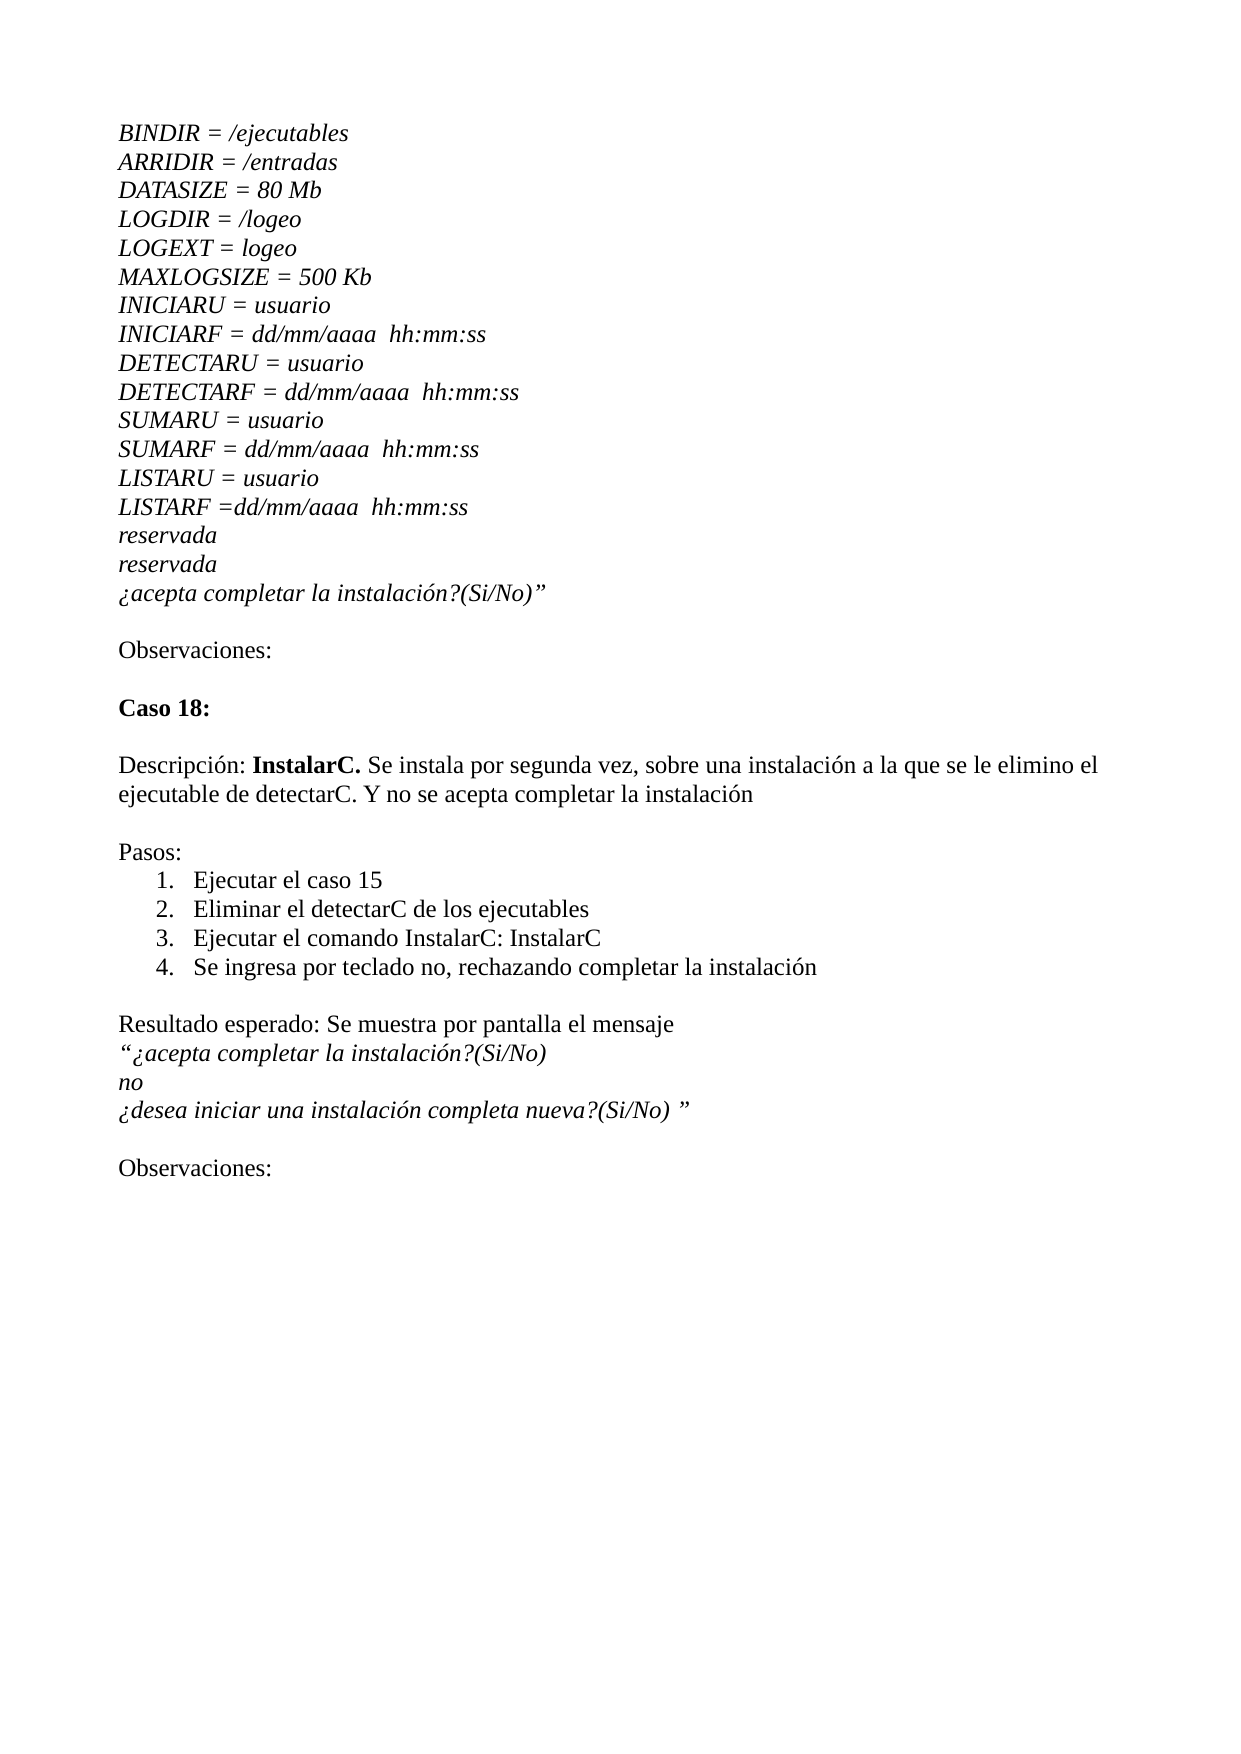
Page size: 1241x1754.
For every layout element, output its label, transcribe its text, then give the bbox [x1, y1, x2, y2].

text LOGEXT = logeo [118, 233, 1122, 262]
text Observaciones: [118, 1153, 1122, 1182]
text Observaciones: [118, 636, 1122, 664]
text INICIARU = usuario [118, 291, 1122, 319]
text DATASIZE = 80 Mb [118, 176, 1122, 204]
text Caso 18: [118, 693, 1122, 722]
text INICIARF = dd/mm/aaaa hh:mm:ss [118, 319, 1122, 348]
list Ejecutar el comando InstalarC: InstalarC [156, 923, 1122, 952]
text MAXLOGSIZE = 500 Kb [118, 262, 1122, 291]
text no [118, 1067, 1122, 1096]
text Descripción: InstalarC. Se instala por segunda vez, sobre una instalación a la que se le elimino el ejecutable de detectarC. Y no se acepta completar la instalación [118, 751, 1122, 808]
text reservada [118, 521, 1122, 549]
text Resultado esperado: Se muestra por pantalla el mensaje [118, 1009, 1122, 1038]
text DETECTARF = dd/mm/aaaa hh:mm:ss [118, 377, 1122, 406]
text ARRIDIR = /entradas [118, 147, 1122, 176]
text LOGDIR = /logeo [118, 204, 1122, 233]
list Ejecutar el caso 15 [156, 866, 1122, 894]
text “¿acepta completar la instalación?(Si/No) [118, 1038, 1122, 1067]
text DETECTARU = usuario [118, 348, 1122, 377]
text ¿desea iniciar una instalación completa nueva?(Si/No) ” [118, 1096, 1122, 1124]
text SUMARF = dd/mm/aaaa hh:mm:ss [118, 434, 1122, 463]
list Eliminar el detectarC de los ejecutables [156, 894, 1122, 923]
text BINDIR = /ejecutables [118, 118, 1122, 147]
list Se ingresa por teclado no, rechazando completar la instalación [156, 952, 1122, 981]
text Pasos: [118, 837, 1122, 866]
text SUMARU = usuario [118, 406, 1122, 434]
text ¿acepta completar la instalación?(Si/No)” [118, 578, 1122, 607]
text LISTARU = usuario [118, 463, 1122, 492]
text reservada [118, 549, 1122, 578]
text LISTARF =dd/mm/aaaa hh:mm:ss [118, 492, 1122, 521]
